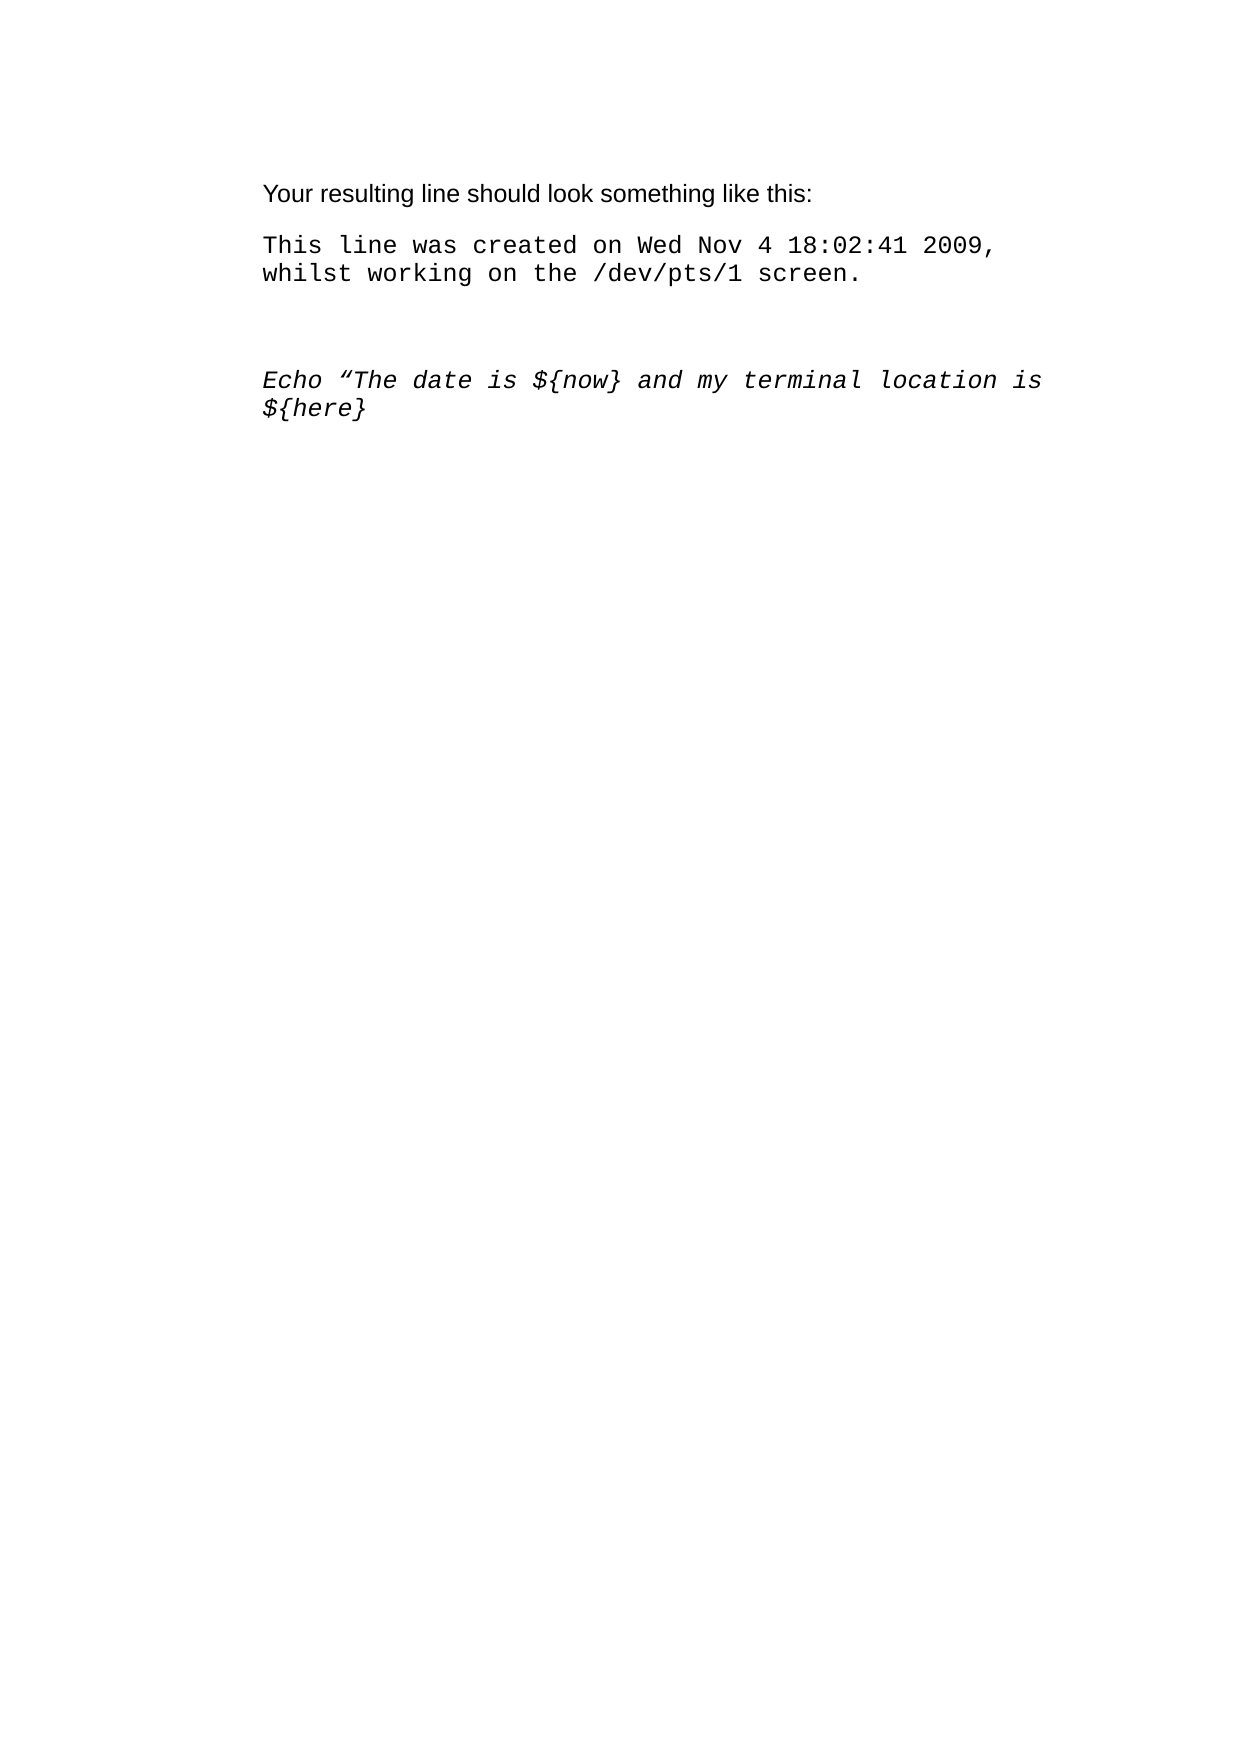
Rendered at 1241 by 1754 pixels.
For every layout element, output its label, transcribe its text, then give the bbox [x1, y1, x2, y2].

text This line was created on Wed Nov 4 18:02:41 2009, whilst working on the /dev/pts/1 screen. [262, 232, 1053, 289]
list Your resulting line should look something like this: [225, 150, 1053, 207]
text Echo “The date is ${now} and my terminal location is ${here} [262, 367, 1053, 424]
